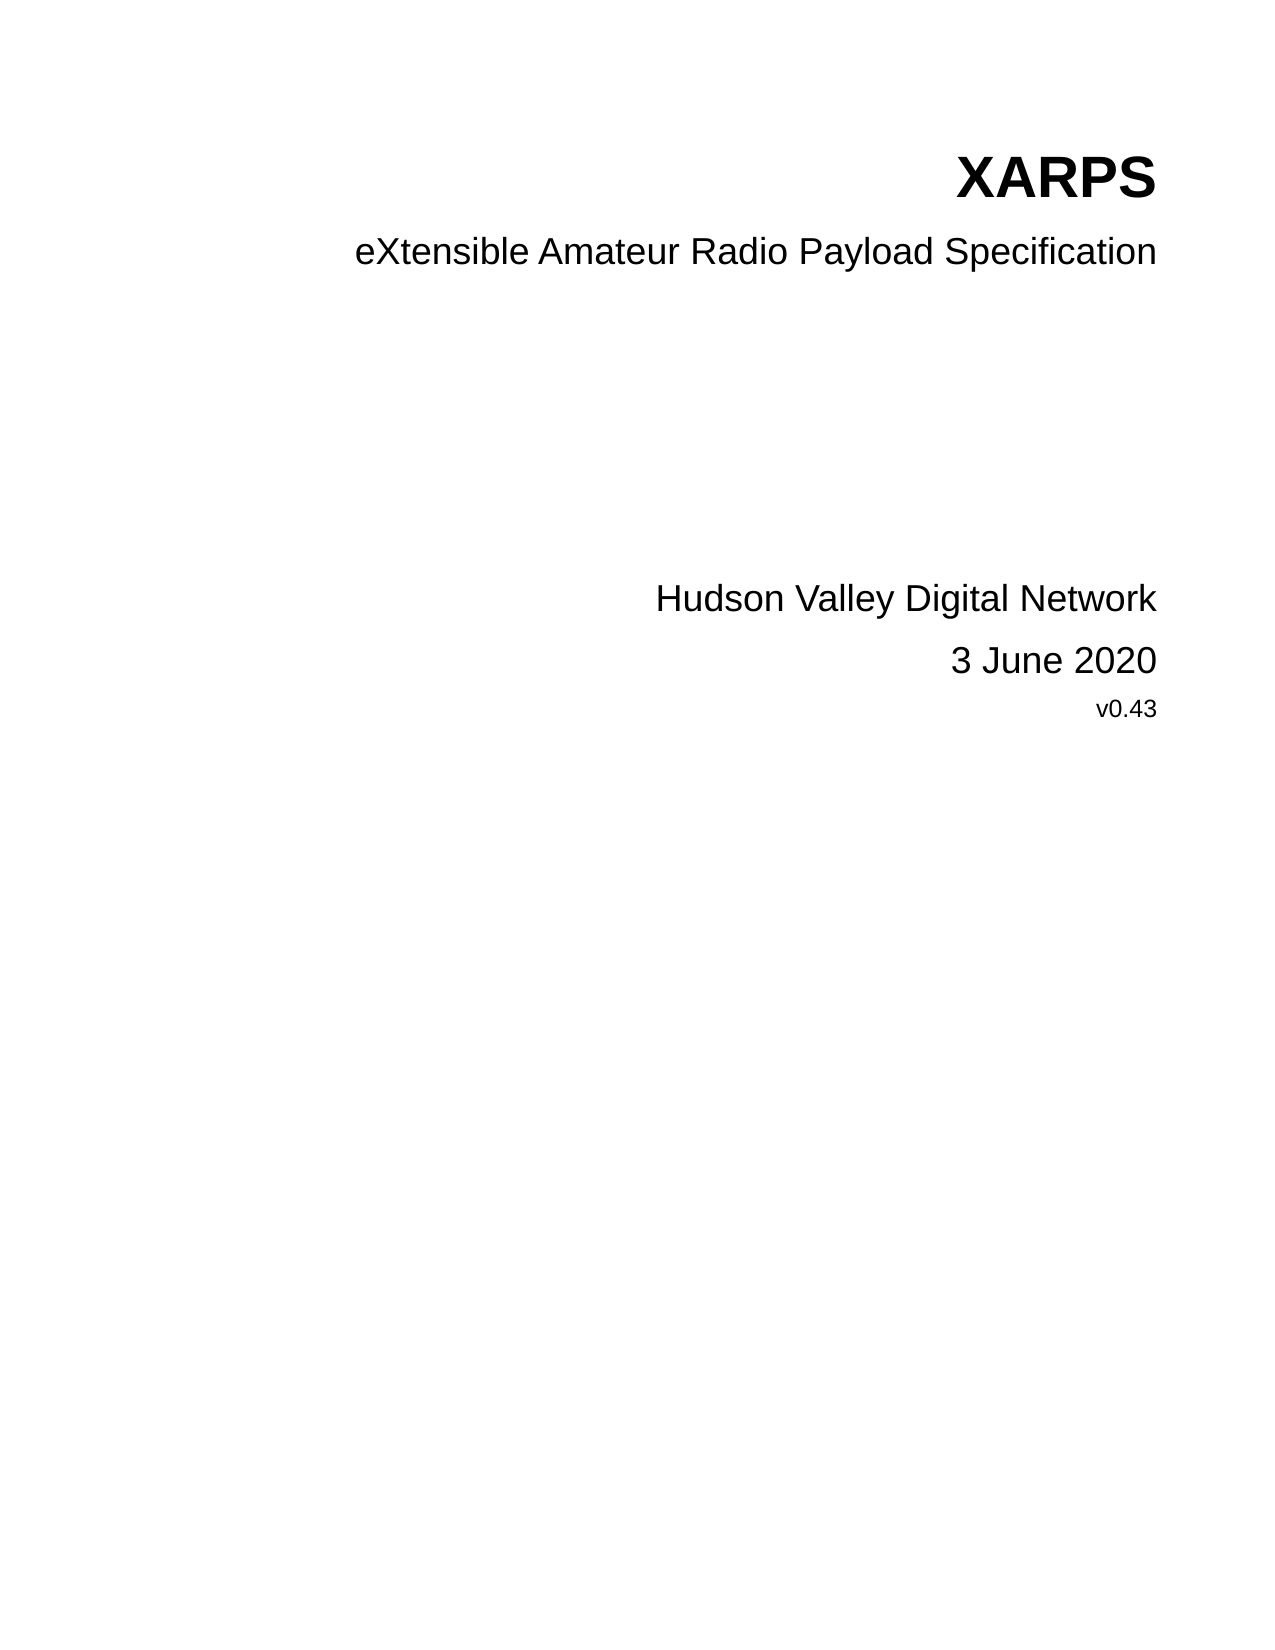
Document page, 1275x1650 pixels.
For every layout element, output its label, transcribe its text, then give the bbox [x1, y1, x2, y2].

title XARPS [118, 143, 1157, 210]
subtitle eXtensible Amateur Radio Payload Specification [118, 229, 1157, 272]
subtitle 3 June 2020 [118, 638, 1157, 681]
text v0.43 [118, 694, 1157, 723]
subtitle Hudson Valley Digital Network [118, 576, 1157, 619]
